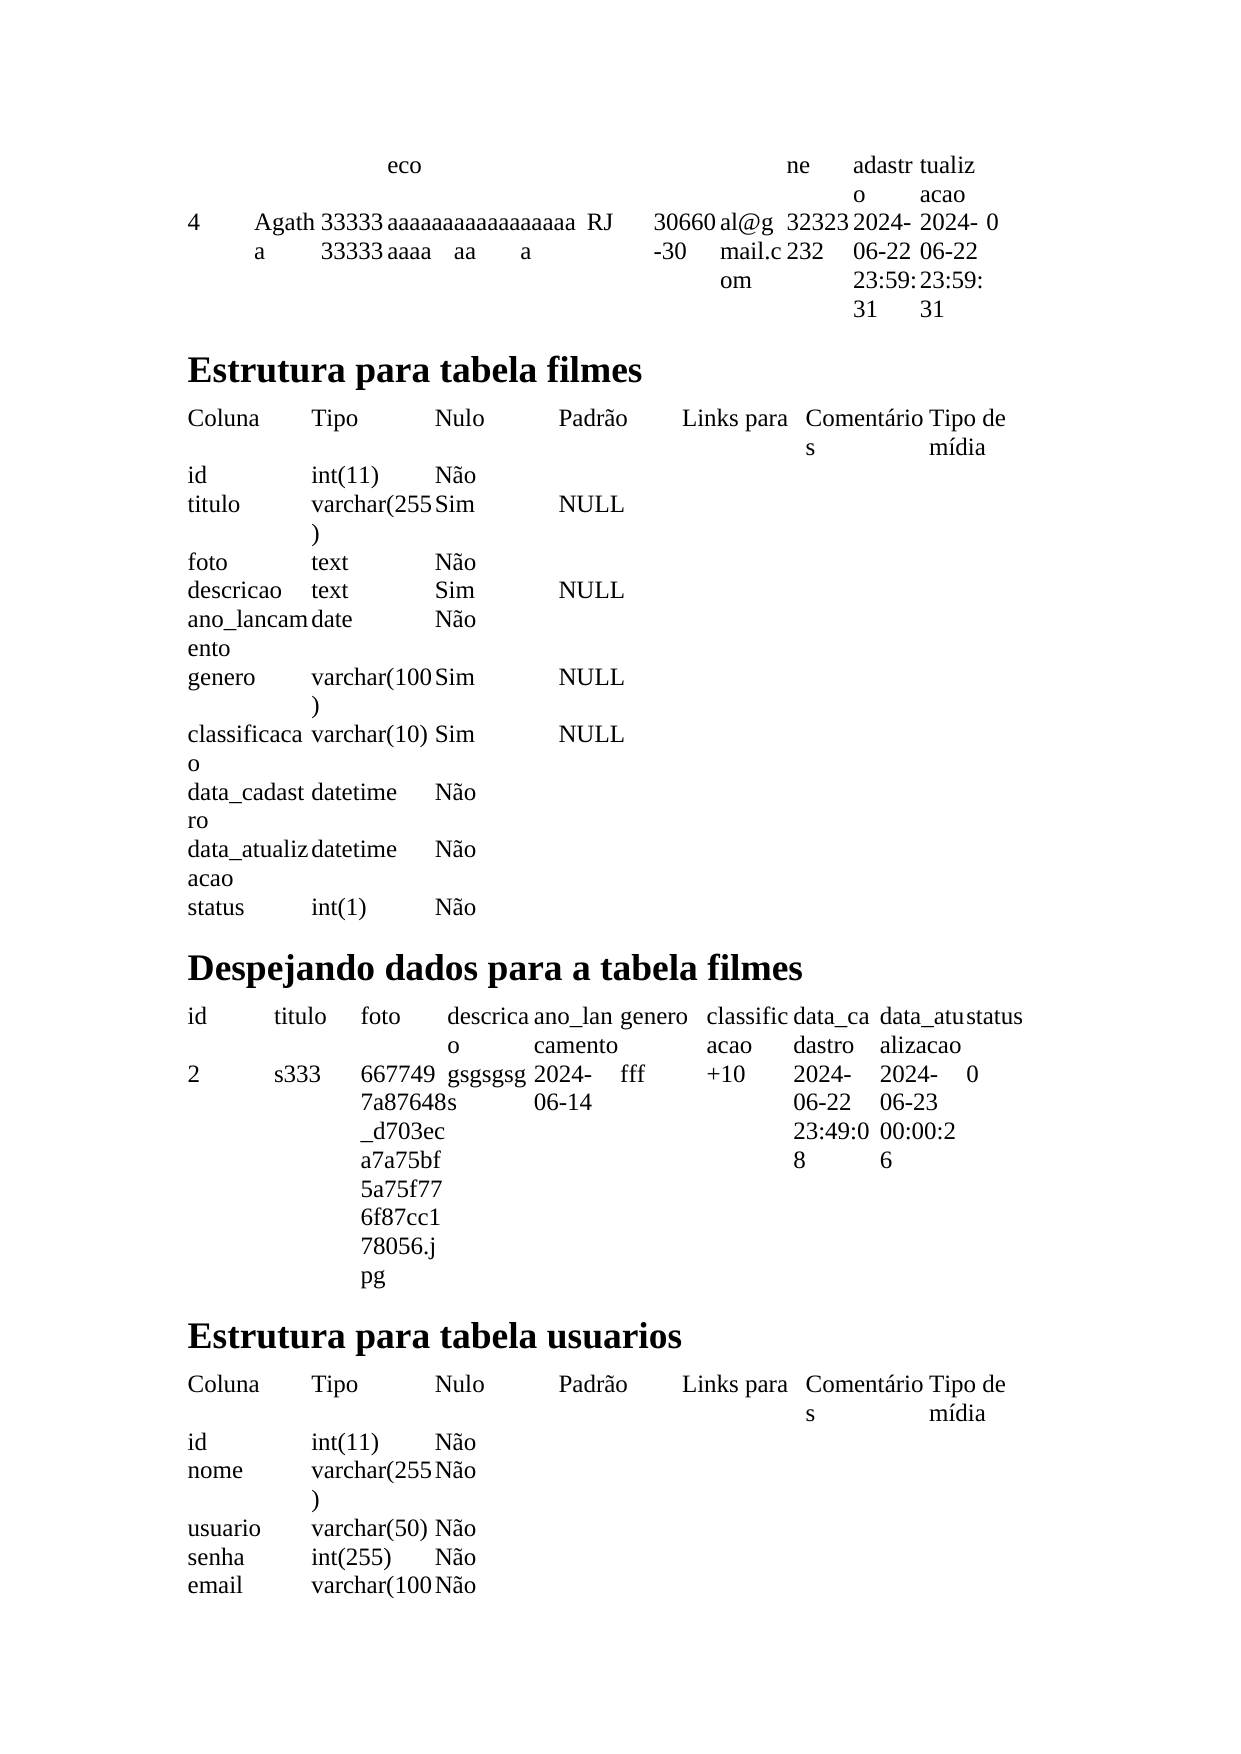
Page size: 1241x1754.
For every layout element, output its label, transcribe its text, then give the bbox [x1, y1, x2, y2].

table_cell id [188, 1427, 311, 1456]
table_cell [558, 777, 682, 834]
table_cell [805, 604, 929, 662]
table_cell [682, 892, 805, 921]
table_cell [805, 1456, 929, 1513]
table_header Coluna [188, 403, 311, 461]
table_header genero [620, 1001, 706, 1059]
table_cell Agatha [254, 208, 321, 322]
table_cell id [188, 461, 311, 489]
table_cell int(11) [311, 1427, 434, 1456]
table_header Padrão [558, 1369, 682, 1427]
table_cell 2024-06-22 23:49:08 [793, 1059, 879, 1289]
table_cell [805, 1427, 929, 1456]
table_cell varchar(50) [311, 1513, 434, 1542]
table_cell aaaaaa [520, 208, 587, 322]
table_header Tipo de mídia [929, 1369, 1053, 1427]
table_cell ano_lancamento [188, 604, 311, 662]
table_cell fff [620, 1059, 706, 1289]
table_cell Não [435, 1542, 558, 1571]
table_cell aaaaaaaa [454, 208, 520, 322]
table_cell +10 [706, 1059, 793, 1289]
table_cell [682, 1542, 805, 1571]
table_cell 2024-06-22 23:59:31 [853, 208, 919, 322]
table_cell [805, 461, 929, 489]
table_cell [682, 461, 805, 489]
subtitle Despejando dados para a tabela filmes [187, 946, 1053, 989]
table_cell descricao [188, 576, 311, 604]
table_cell classificacao [188, 719, 311, 777]
table_header Links para [682, 403, 805, 461]
table_header Comentários [805, 403, 929, 461]
table_header ne [786, 150, 853, 207]
table_header estado [587, 150, 653, 207]
table_cell Sim [435, 719, 558, 777]
table_cell [805, 489, 929, 547]
table_cell [682, 489, 805, 547]
table_header Tipo [311, 403, 434, 461]
table_header data_cadastro [793, 1001, 879, 1059]
table_cell NULL [558, 489, 682, 547]
table_cell nome [188, 1456, 311, 1513]
table_cell [805, 834, 929, 892]
table_cell status [188, 892, 311, 921]
table_cell [682, 547, 805, 576]
table_cell 2024-06-22 23:59:31 [920, 208, 986, 322]
table_cell 4 [188, 208, 254, 322]
table_cell [558, 1456, 682, 1513]
table_cell varchar(10) [311, 719, 434, 777]
table_cell email [188, 1571, 311, 1599]
table_cell Sim [435, 662, 558, 719]
table_cell [682, 834, 805, 892]
table_cell foto [188, 547, 311, 576]
table_cell Não [435, 1571, 558, 1599]
table_cell text [311, 547, 434, 576]
table_header Tipo [311, 1369, 434, 1427]
table_header cidade [520, 150, 587, 207]
table_header Tipo de mídia [929, 403, 1053, 461]
table_cell RJ [587, 208, 653, 322]
table_cell [682, 1427, 805, 1456]
table_header data_cadastro [853, 150, 919, 207]
table_cell 30660-30 [653, 208, 720, 322]
table_cell aaaaaaaaaa [387, 208, 454, 322]
table_header [720, 150, 786, 207]
table_cell gsgsgsgs [447, 1059, 533, 1289]
table_cell titulo [188, 489, 311, 547]
table_cell NULL [558, 662, 682, 719]
table_cell Não [435, 604, 558, 662]
table_header status [986, 150, 1053, 207]
table_cell Não [435, 1513, 558, 1542]
table_cell [805, 1542, 929, 1571]
table_cell datetime [311, 777, 434, 834]
table_header eco [387, 150, 454, 207]
table_cell int(11) [311, 461, 434, 489]
table_header [188, 150, 254, 207]
table_cell [682, 604, 805, 662]
table_cell [682, 576, 805, 604]
table_cell [682, 662, 805, 719]
table_cell 0 [966, 1059, 1053, 1289]
table_header [321, 150, 387, 207]
table_cell [558, 1513, 682, 1542]
table_header Nulo [435, 1369, 558, 1427]
subtitle Estrutura para tabela filmes [187, 347, 1053, 391]
table_header Coluna [188, 1369, 311, 1427]
table_header id [188, 1001, 274, 1059]
table_header data_atualizacao [920, 150, 986, 207]
table_cell [558, 1542, 682, 1571]
table_header classificacao [706, 1001, 793, 1059]
table_header Links para [682, 1369, 805, 1427]
table_header [254, 150, 321, 207]
table_cell Não [435, 461, 558, 489]
table_cell datetime [311, 834, 434, 892]
table_cell [558, 834, 682, 892]
table_cell data_cadastro [188, 777, 311, 834]
table_cell int(255) [311, 1542, 434, 1571]
table_cell 6677497a87648_d703eca7a75bf5a75f776f87cc178056.jpg [360, 1059, 447, 1289]
table_header ano_lancamento [534, 1001, 620, 1059]
table_cell [805, 547, 929, 576]
table_header [653, 150, 720, 207]
table_cell varchar(100) [311, 662, 434, 719]
table_cell s333 [274, 1059, 360, 1289]
table_cell [682, 1571, 805, 1599]
table_cell [805, 777, 929, 834]
table_header data_atualizacao [880, 1001, 966, 1059]
table_cell [558, 1571, 682, 1599]
table_cell varchar(100 [311, 1571, 434, 1599]
subtitle Estrutura para tabela usuarios [187, 1314, 1053, 1357]
table_cell [805, 662, 929, 719]
table_cell text [311, 576, 434, 604]
table_cell Não [435, 777, 558, 834]
table_cell NULL [558, 576, 682, 604]
table_header status [966, 1001, 1053, 1059]
table_cell varchar(255) [311, 1456, 434, 1513]
table_cell senha [188, 1542, 311, 1571]
table_header Comentários [805, 1369, 929, 1427]
table_cell [805, 1513, 929, 1542]
table_cell [558, 604, 682, 662]
table_cell 32323232 [786, 208, 853, 322]
table_cell [558, 892, 682, 921]
table_cell [682, 1456, 805, 1513]
table_cell [805, 719, 929, 777]
table_cell date [311, 604, 434, 662]
table_cell Sim [435, 489, 558, 547]
table_cell [558, 1427, 682, 1456]
table_cell [682, 777, 805, 834]
table_cell [682, 1513, 805, 1542]
table_cell Não [435, 1427, 558, 1456]
table_header Padrão [558, 403, 682, 461]
table_cell data_atualizacao [188, 834, 311, 892]
table_cell [682, 719, 805, 777]
table_cell NULL [558, 719, 682, 777]
table_cell 0 [986, 208, 1053, 322]
table_cell [805, 1571, 929, 1599]
table_cell int(1) [311, 892, 434, 921]
table_cell 2024-06-14 [534, 1059, 620, 1289]
table_cell Não [435, 834, 558, 892]
table_cell varchar(255) [311, 489, 434, 547]
table_cell 2 [188, 1059, 274, 1289]
table_cell Não [435, 547, 558, 576]
table_cell 3333333333 [321, 208, 387, 322]
table_cell [558, 461, 682, 489]
table_cell Não [435, 1456, 558, 1513]
table_cell al@gmail.com [720, 208, 786, 322]
table_cell 2024-06-23 00:00:26 [880, 1059, 966, 1289]
table_cell genero [188, 662, 311, 719]
table_header Nulo [435, 403, 558, 461]
table_header descricao [447, 1001, 533, 1059]
table_cell usuario [188, 1513, 311, 1542]
table_cell Sim [435, 576, 558, 604]
table_cell [805, 892, 929, 921]
table_header [454, 150, 520, 207]
table_cell [805, 576, 929, 604]
table_header foto [360, 1001, 447, 1059]
table_cell Não [435, 892, 558, 921]
table_cell [558, 547, 682, 576]
table_header titulo [274, 1001, 360, 1059]
